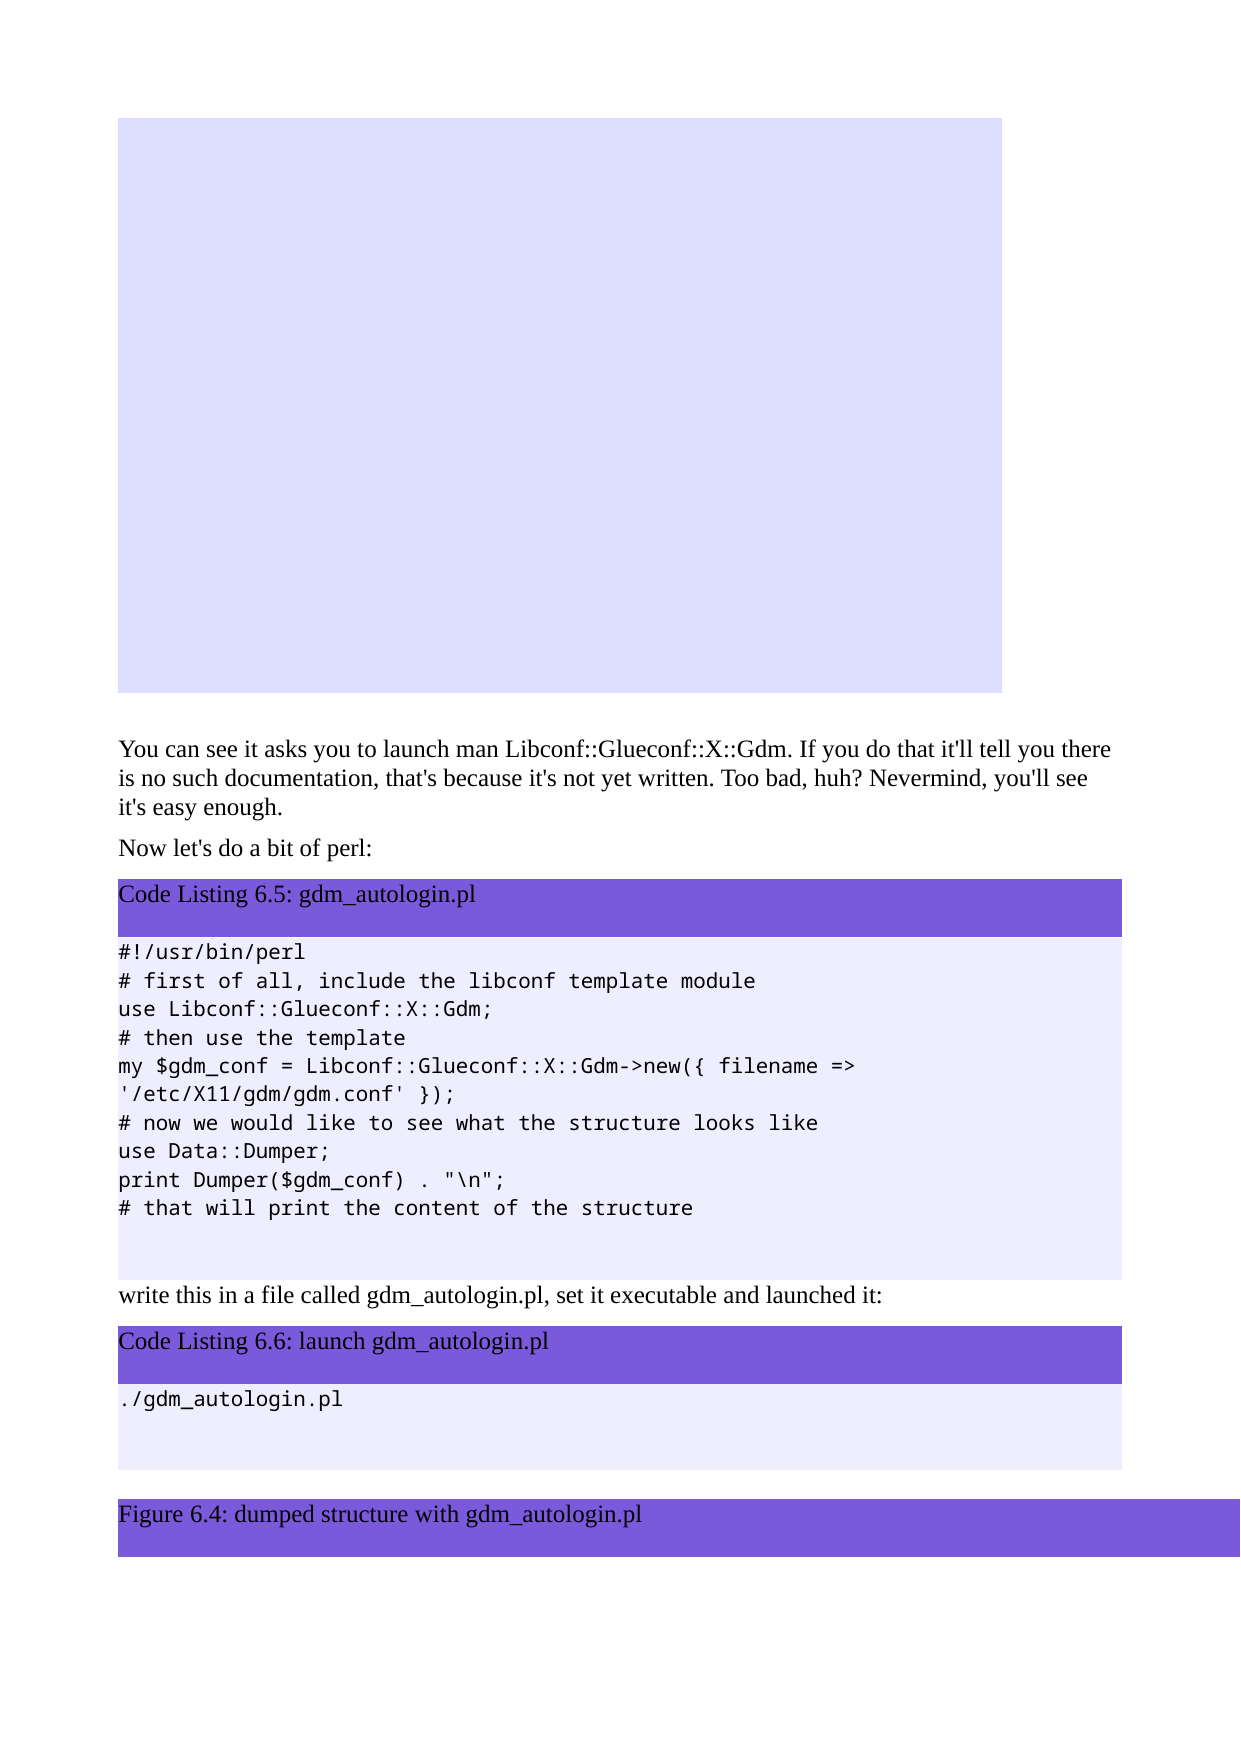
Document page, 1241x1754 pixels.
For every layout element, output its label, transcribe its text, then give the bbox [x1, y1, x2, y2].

table_header Figure 6.4: dumped structure with gdm_autologin.pl [118, 1499, 1240, 1557]
table_cell [118, 118, 1002, 693]
text write this in a file called gdm_autologin.pl, set it executable and launched it: [118, 1280, 1122, 1308]
text You can see it asks you to launch man Libconf::Glueconf::X::Gdm. If you do that it'll tell you there is no such documentation, that's because it's not yet written. Too bad, huh? Nevermind, you'll see it's easy enough. [118, 734, 1122, 821]
text Now let's do a bit of perl: [118, 833, 1122, 862]
table_header Code Listing 6.6: launch gdm_autologin.pl [118, 1326, 1122, 1384]
table_cell #!/usr/bin/perl # first of all, include the libconf template module use Libconf::Glueconf::X::Gdm; # then use the template my $gdm_conf = Libconf::Glueconf::X::Gdm->new({ filename => '/etc/X11/gdm/gdm.conf' }); # now we would like to see what the structure looks like use Data::Dumper; print Dumper($gdm_conf) . "\n"; # that will print the content of the structure [118, 938, 1122, 1280]
table_cell ./gdm_autologin.pl [118, 1384, 1122, 1470]
table_header Code Listing 6.5: gdm_autologin.pl [118, 879, 1122, 937]
